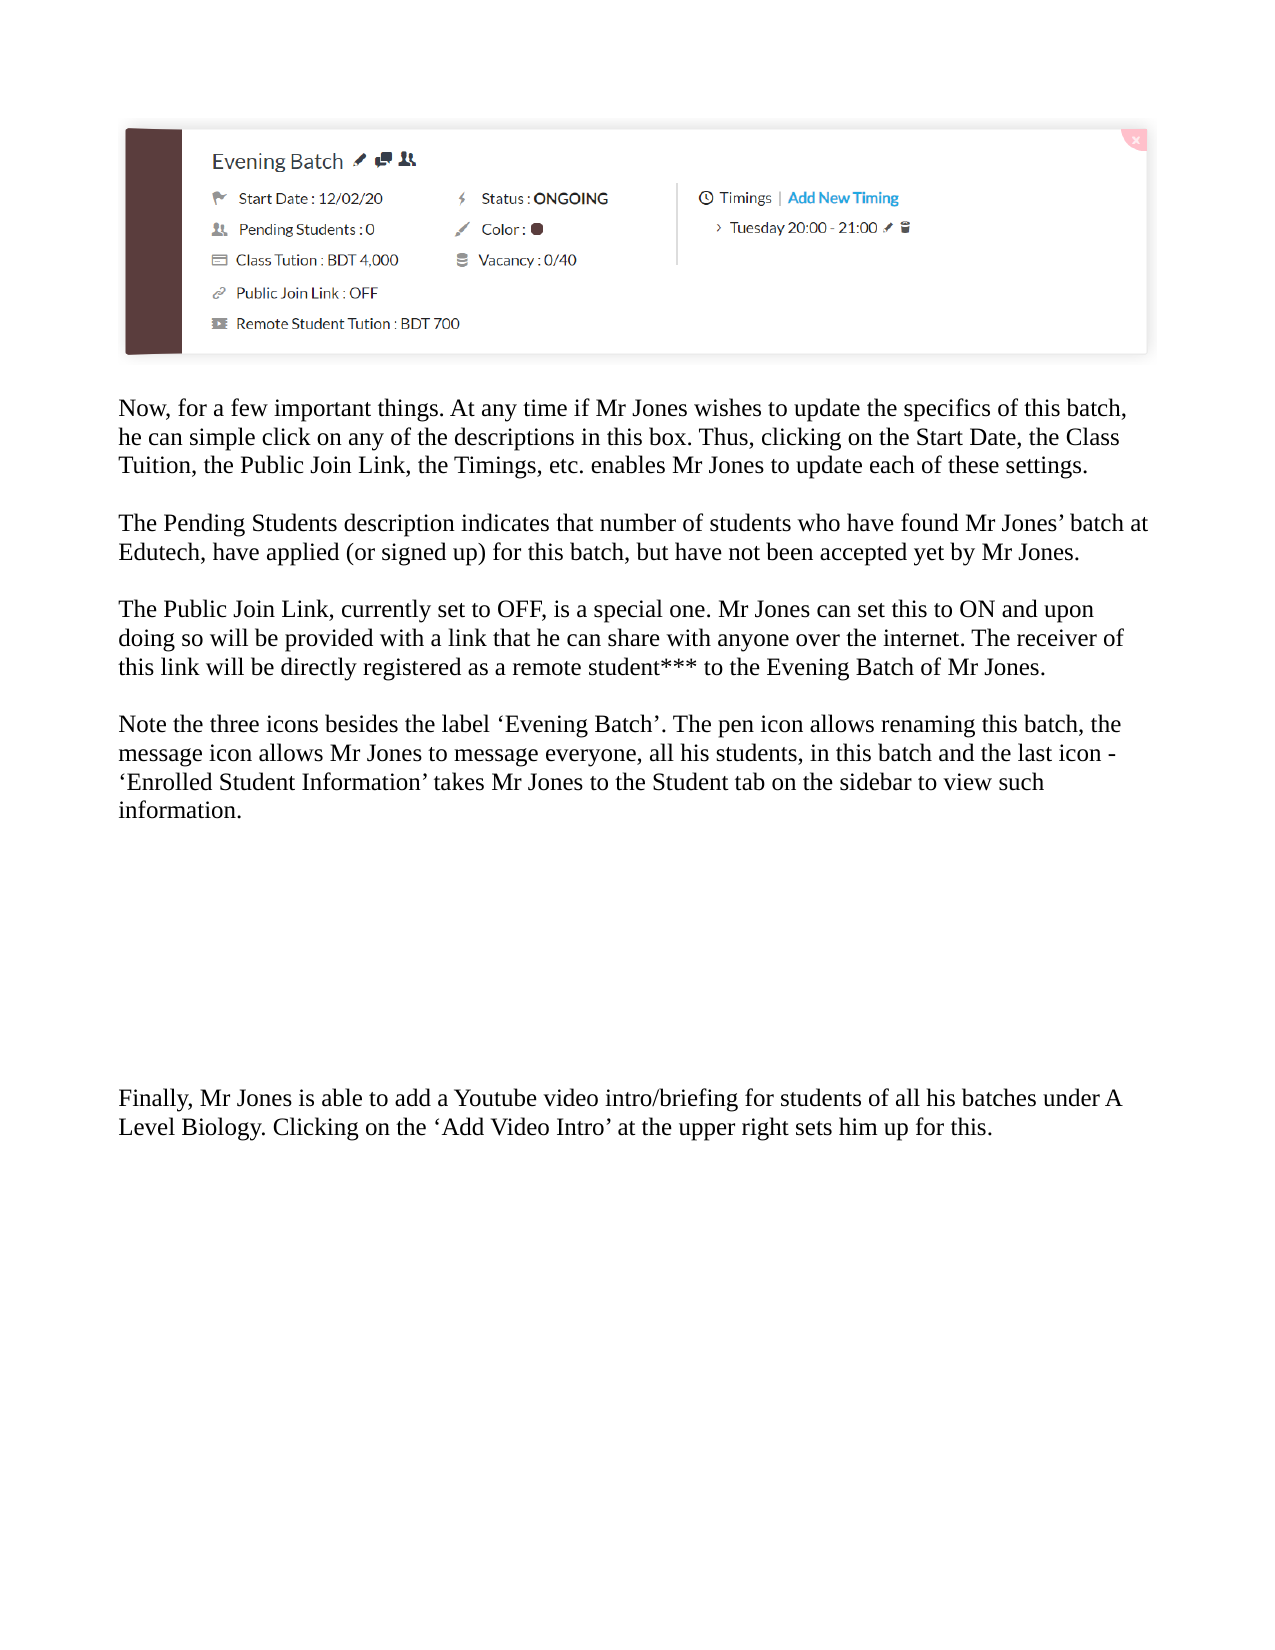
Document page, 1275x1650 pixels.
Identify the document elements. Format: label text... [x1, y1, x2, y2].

picture [118, 118, 1157, 365]
text Now, for a few important things. At any time if Mr Jones wishes to update the specifics of this batch, he can simple click on any of the descriptions in this box. Thus, clicking on the Start Date, the Class Tuition, the Public Join Link, the Timings, etc. enables Mr Jones to update each of these settings. [118, 393, 1157, 479]
text The Pending Students description indicates that number of students who have found Mr Jones’ batch at Edutech, have applied (or signed up) for this batch, but have not been accepted yet by Mr Jones. [118, 508, 1157, 566]
text Note the three icons besides the label ‘Evening Batch’. The pen icon allows renaming this batch, the message icon allows Mr Jones to message everyone, all his students, in this batch and the last icon - ‘Enrolled Student Information’ takes Mr Jones to the Student tab on the sidebar to view such information. [118, 709, 1157, 824]
text Finally, Mr Jones is able to add a Youtube video intro/briefing for students of all his batches under A Level Biology. Clicking on the ‘Add Video Intro’ at the upper right sets him up for this. [118, 1083, 1157, 1141]
text The Public Join Link, currently set to OFF, is a special one. Mr Jones can set this to ON and upon doing so will be provided with a link that he can share with anyone over the internet. The receiver of this link will be directly registered as a remote student*** to the Evening Batch of Mr Jones. [118, 594, 1157, 681]
